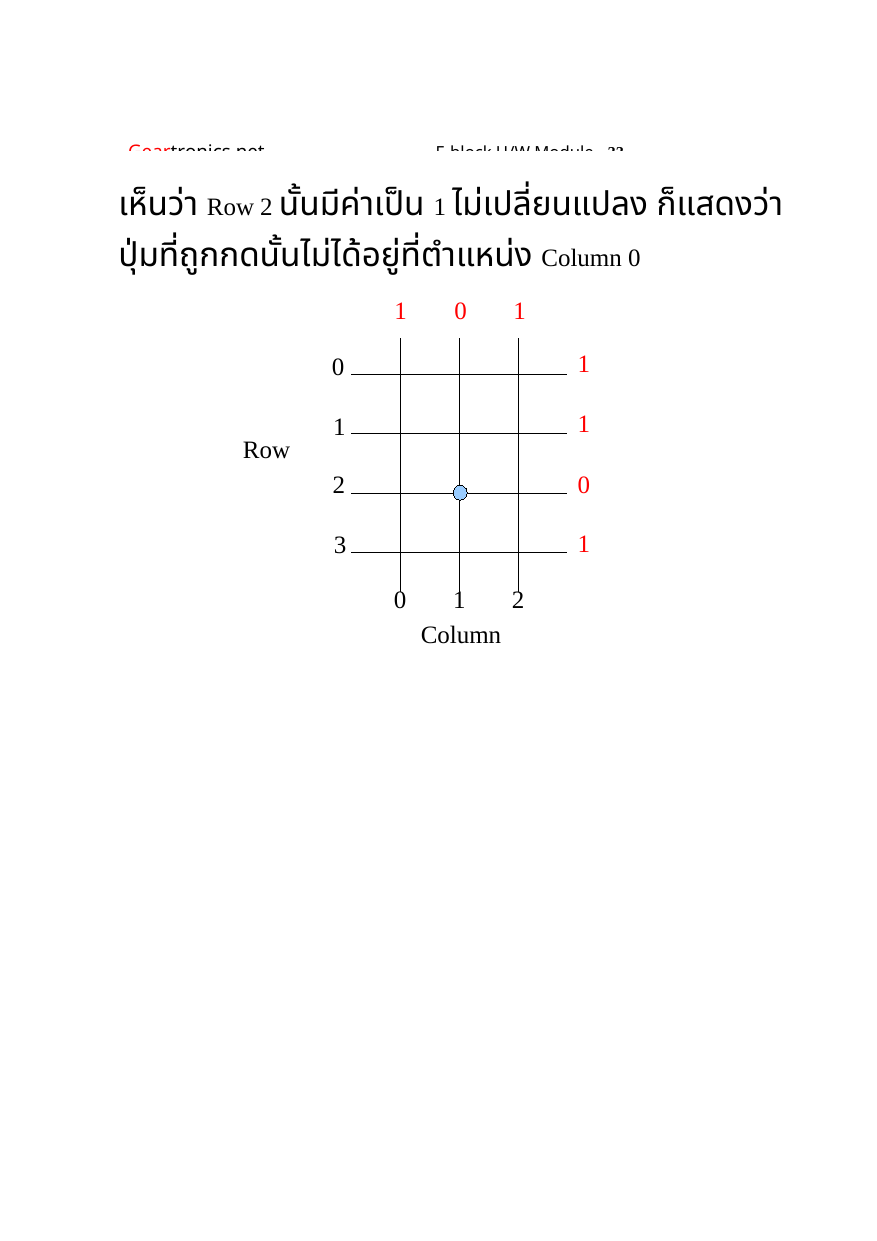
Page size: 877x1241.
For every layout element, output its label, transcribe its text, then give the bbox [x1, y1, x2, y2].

text เริ่มจาก Column 0 ก็จะเห็นว่า Row 2 นั้นมีค่าเป็น 1 ไม่เปลี่ยนแปลง ก็แสดงว่าปุ่มที่ถูกกดนั้นไม่ได้อยู่ที่ตำแหน่ง Column 0 [118, 180, 818, 281]
